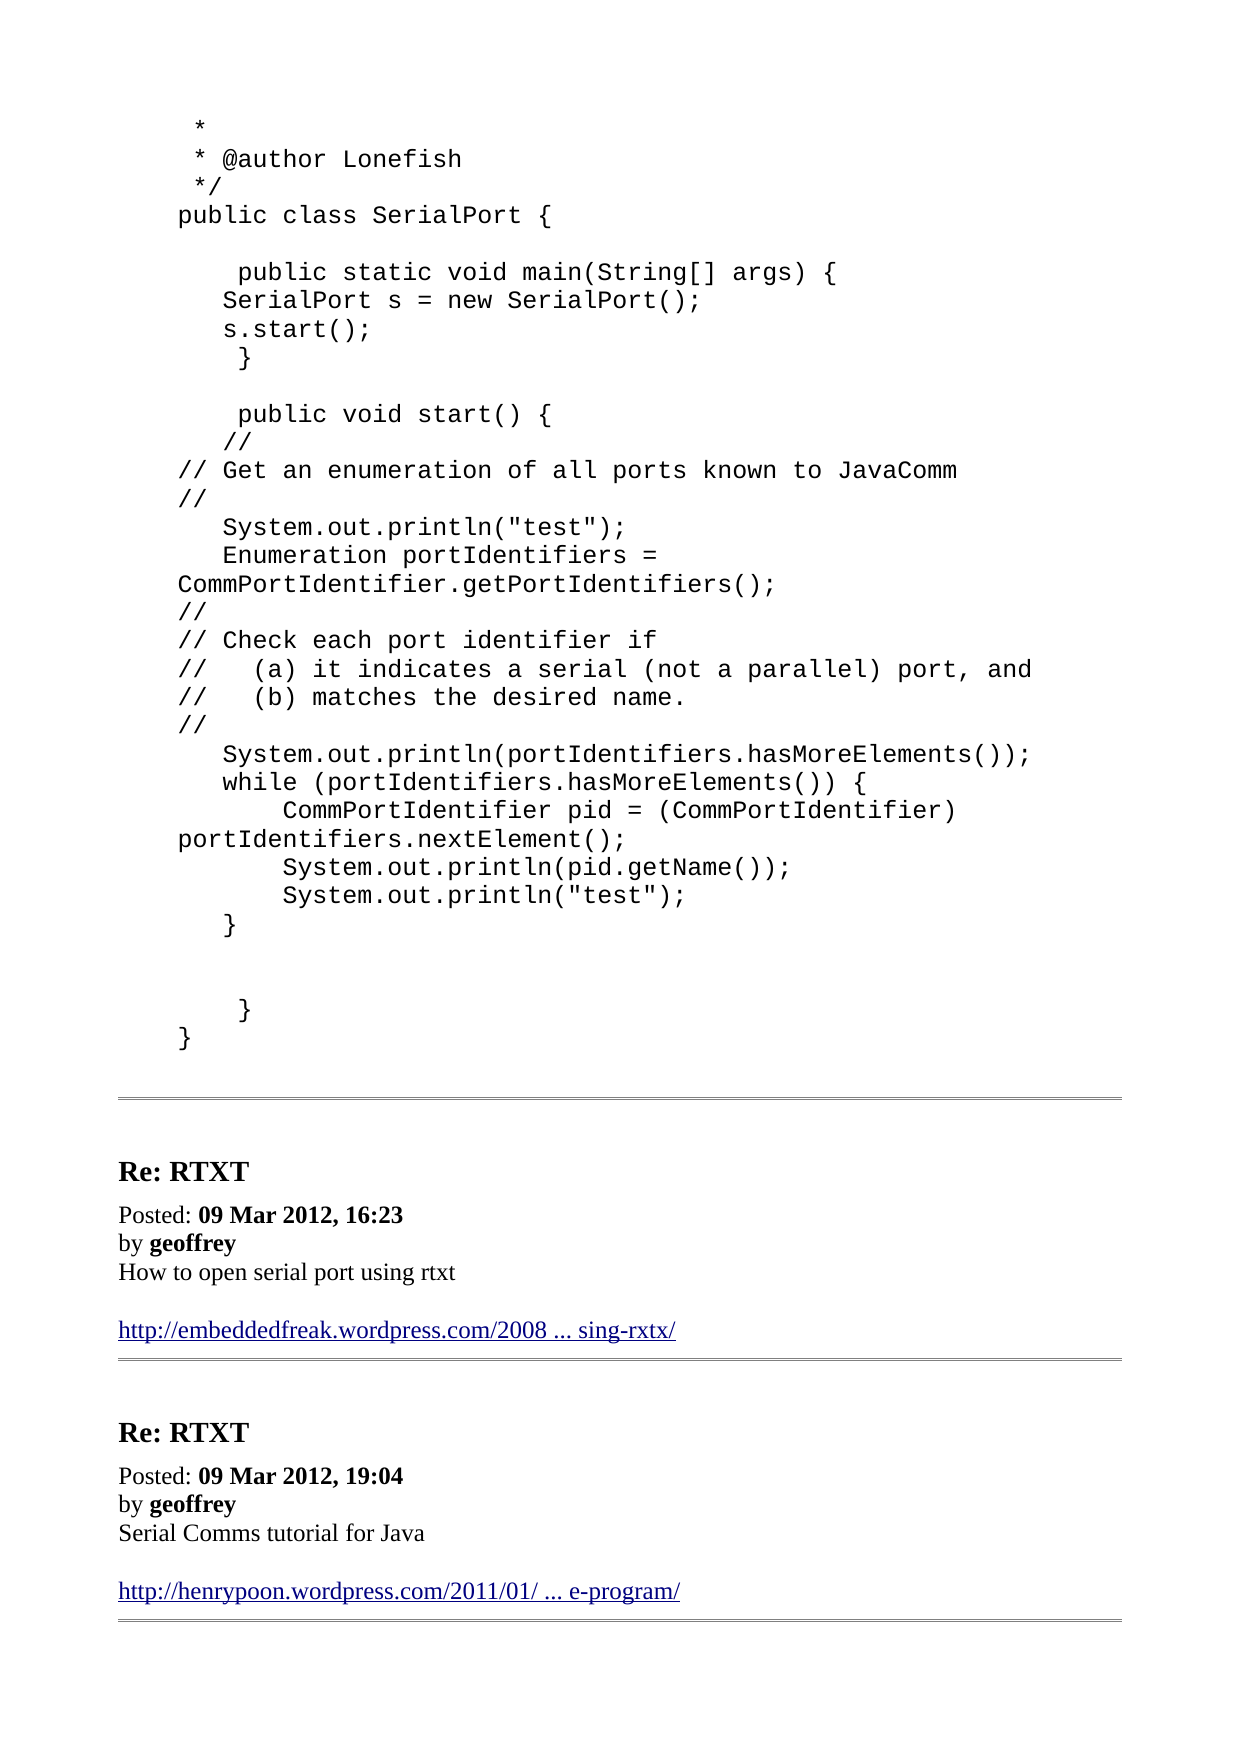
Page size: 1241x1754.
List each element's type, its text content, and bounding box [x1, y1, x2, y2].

subtitle Re: RTXT [118, 1415, 1122, 1448]
text by geoffrey [118, 1489, 1122, 1518]
list * * @author Lonefish */ public class SerialPort { public static void main(String[] args) { SerialPort s = new SerialPort(); s.start(); } public void start() { // // Get an enumeration of all ports known to JavaComm // System.out.println("test"); Enumeration portIdentifiers = CommPortIdentifier.getPortIdentifiers(); // // Check each port identifier if // (a) it indicates a serial (not a parallel) port, and // (b) matches the desired name. // System.out.println(portIdentifiers.hasMoreElements()); while (portIdentifiers.hasMoreElements()) { CommPortIdentifier pid = (CommPortIdentifier) portIdentifiers.nextElement(); System.out.println(pid.getName()); System.out.println("test"); } } } [177, 118, 1122, 1053]
subtitle Re: RTXT [118, 1154, 1122, 1187]
text by geoffrey [118, 1228, 1122, 1257]
text Posted: 09 Mar 2012, 16:23 [118, 1200, 1122, 1228]
text Posted: 09 Mar 2012, 19:04 [118, 1461, 1122, 1489]
text Serial Comms tutorial for Java http://henrypoon.wordpress.com/2011/01/ ... e-program/ [118, 1518, 1122, 1604]
text How to open serial port using rtxt http://embeddedfreak.wordpress.com/2008 ... sing-rxtx/ [118, 1257, 1122, 1343]
